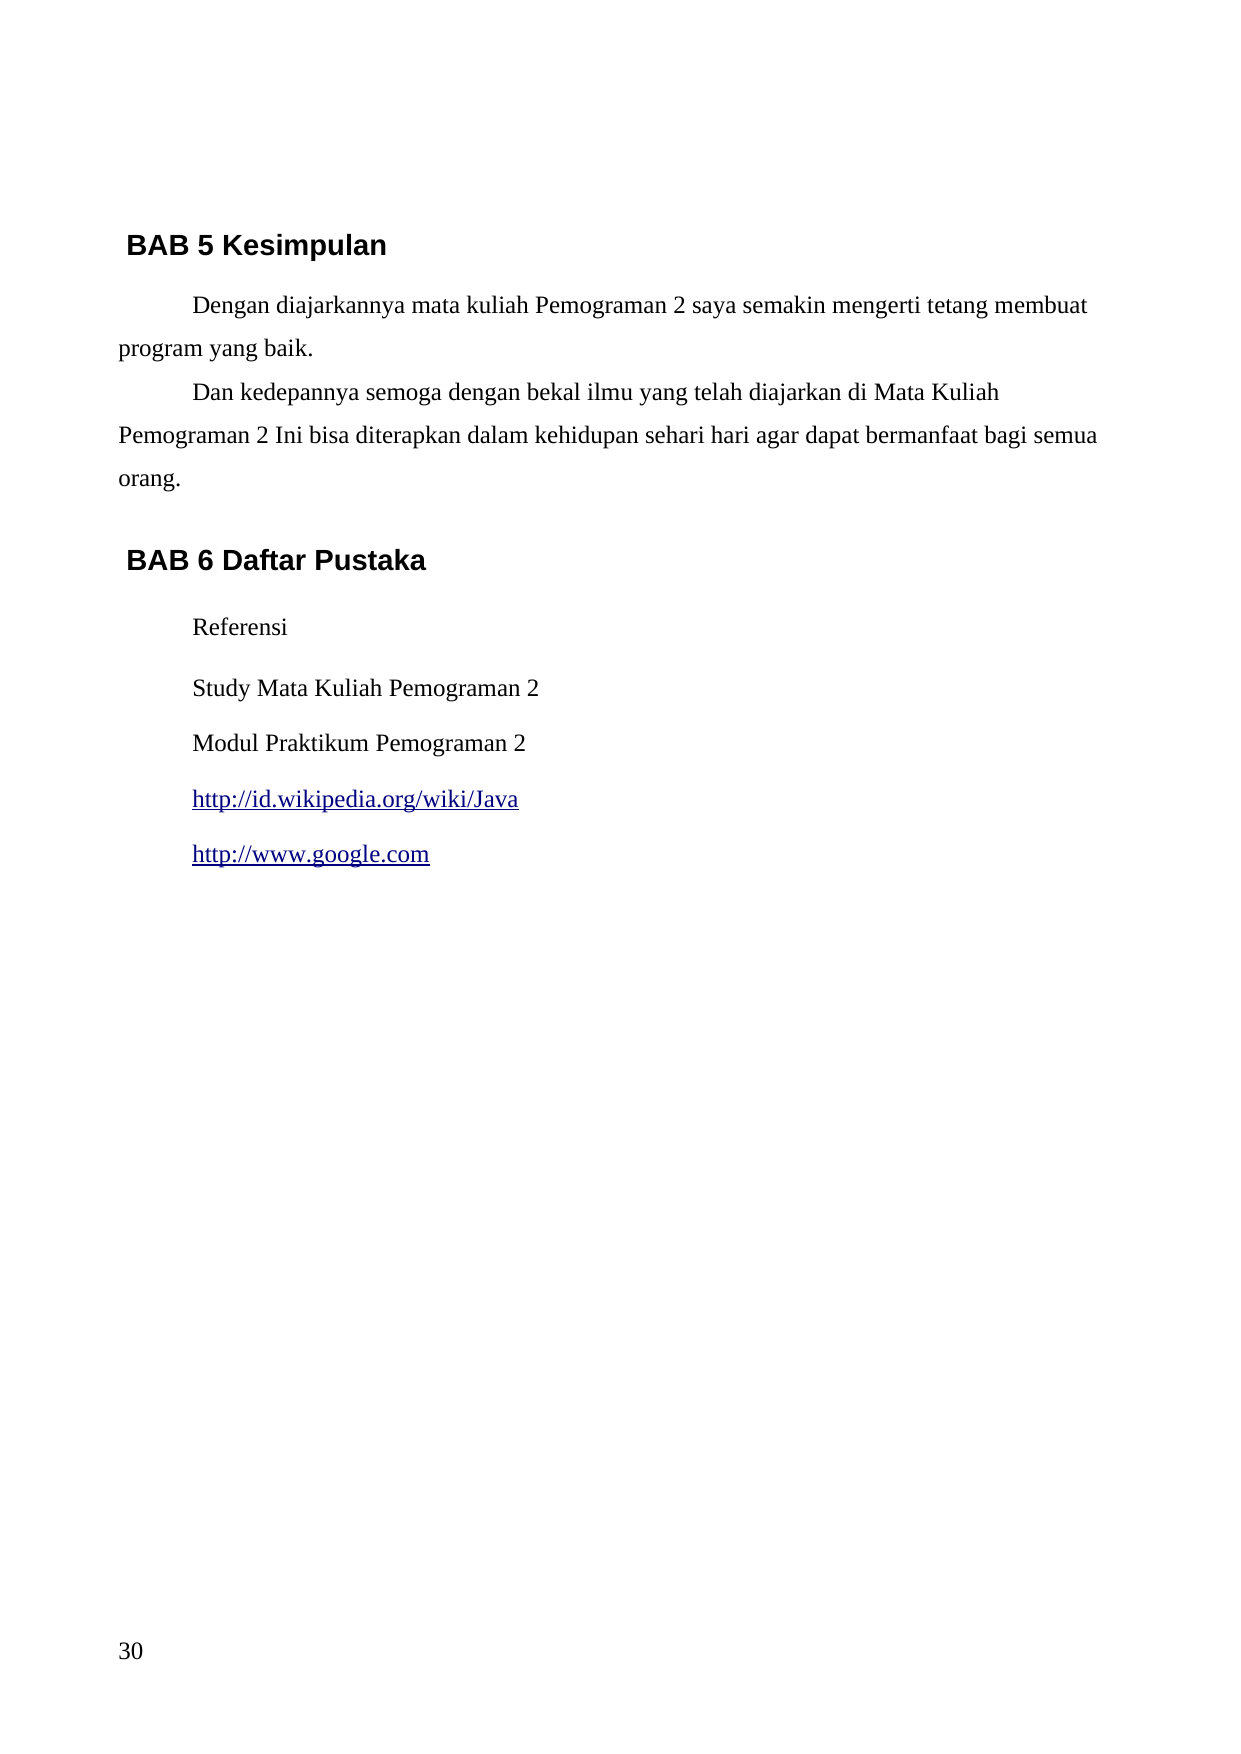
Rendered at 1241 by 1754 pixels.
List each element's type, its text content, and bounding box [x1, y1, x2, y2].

subtitle Daftar Pustaka [118, 543, 1122, 577]
text Study Mata Kuliah Pemograman 2 [118, 673, 1122, 701]
text Modul Praktikum Pemograman 2 [118, 728, 1122, 757]
text http://id.wikipedia.org/wiki/Java [118, 784, 1122, 813]
text Referensi [118, 606, 1122, 642]
text http://www.google.com [118, 839, 1122, 868]
text Dengan diajarkannya mata kuliah Pemograman 2 saya semakin mengerti tetang membuat program yang baik. Dan kedepannya semoga dengan bekal ilmu yang telah diajarkan di Mata Kuliah Pemograman 2 Ini bisa diterapkan dalam kehidupan sehari hari agar dapat bermanfaat bagi semua orang. [118, 290, 1122, 492]
subtitle Kesimpulan [118, 227, 1122, 261]
